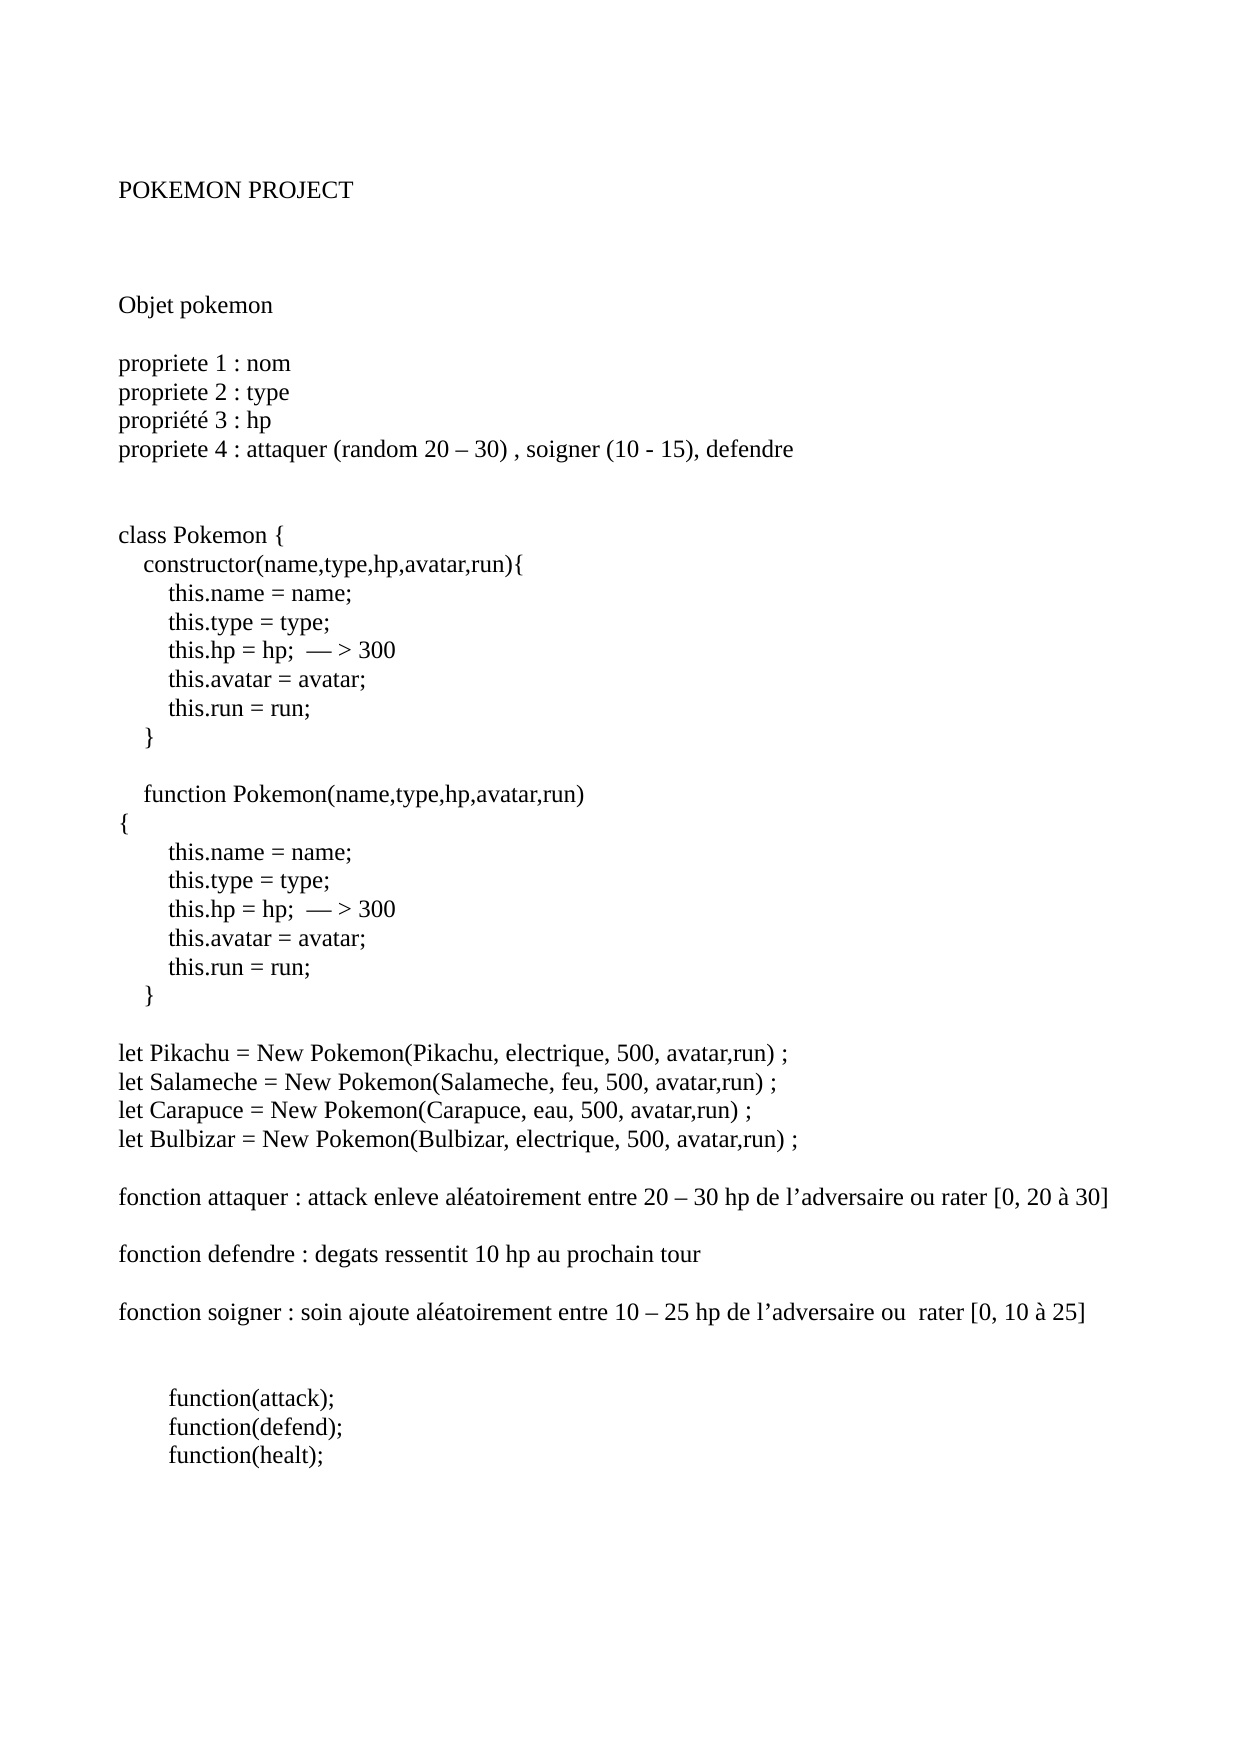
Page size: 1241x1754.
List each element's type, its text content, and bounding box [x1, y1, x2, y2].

text fonction attaquer : attack enleve aléatoirement entre 20 – 30 hp de l’adversaire ou rater [0, 20 à 30] [118, 1182, 1122, 1211]
text } [118, 981, 1122, 1009]
text function(healt); [118, 1441, 1122, 1469]
text this.name = name; [118, 837, 1122, 866]
text fonction defendre : degats ressentit 10 hp au prochain tour [118, 1239, 1122, 1268]
text function Pokemon(name,type,hp,avatar,run) [118, 779, 1122, 808]
text this.run = run; [118, 693, 1122, 722]
text Objet pokemon [118, 291, 1122, 319]
text propriete 2 : type [118, 377, 1122, 406]
text this.hp = hp; — > 300 [118, 636, 1122, 664]
text POKEMON PROJECT [118, 176, 1122, 204]
text this.hp = hp; — > 300 [118, 894, 1122, 923]
text let Salameche = New Pokemon(Salameche, feu, 500, avatar,run) ; [118, 1067, 1122, 1096]
text let Bulbizar = New Pokemon(Bulbizar, electrique, 500, avatar,run) ; [118, 1124, 1122, 1153]
text function(defend); [118, 1412, 1122, 1441]
text propriete 1 : nom [118, 348, 1122, 377]
text propriete 4 : attaquer (random 20 – 30) , soigner (10 - 15), defendre [118, 434, 1122, 463]
text this.type = type; [118, 866, 1122, 894]
text let Carapuce = New Pokemon(Carapuce, eau, 500, avatar,run) ; [118, 1096, 1122, 1124]
text { [118, 808, 1122, 837]
text this.avatar = avatar; [118, 664, 1122, 693]
text class Pokemon { [118, 521, 1122, 549]
text propriété 3 : hp [118, 406, 1122, 434]
text constructor(name,type,hp,avatar,run){ [118, 549, 1122, 578]
text } [118, 722, 1122, 751]
text function(attack); [118, 1383, 1122, 1412]
text this.run = run; [118, 952, 1122, 981]
text fonction soigner : soin ajoute aléatoirement entre 10 – 25 hp de l’adversaire ou rater [0, 10 à 25] [118, 1297, 1122, 1326]
text let Pikachu = New Pokemon(Pikachu, electrique, 500, avatar,run) ; [118, 1038, 1122, 1067]
text this.type = type; [118, 607, 1122, 636]
text this.name = name; [118, 578, 1122, 607]
text this.avatar = avatar; [118, 923, 1122, 952]
